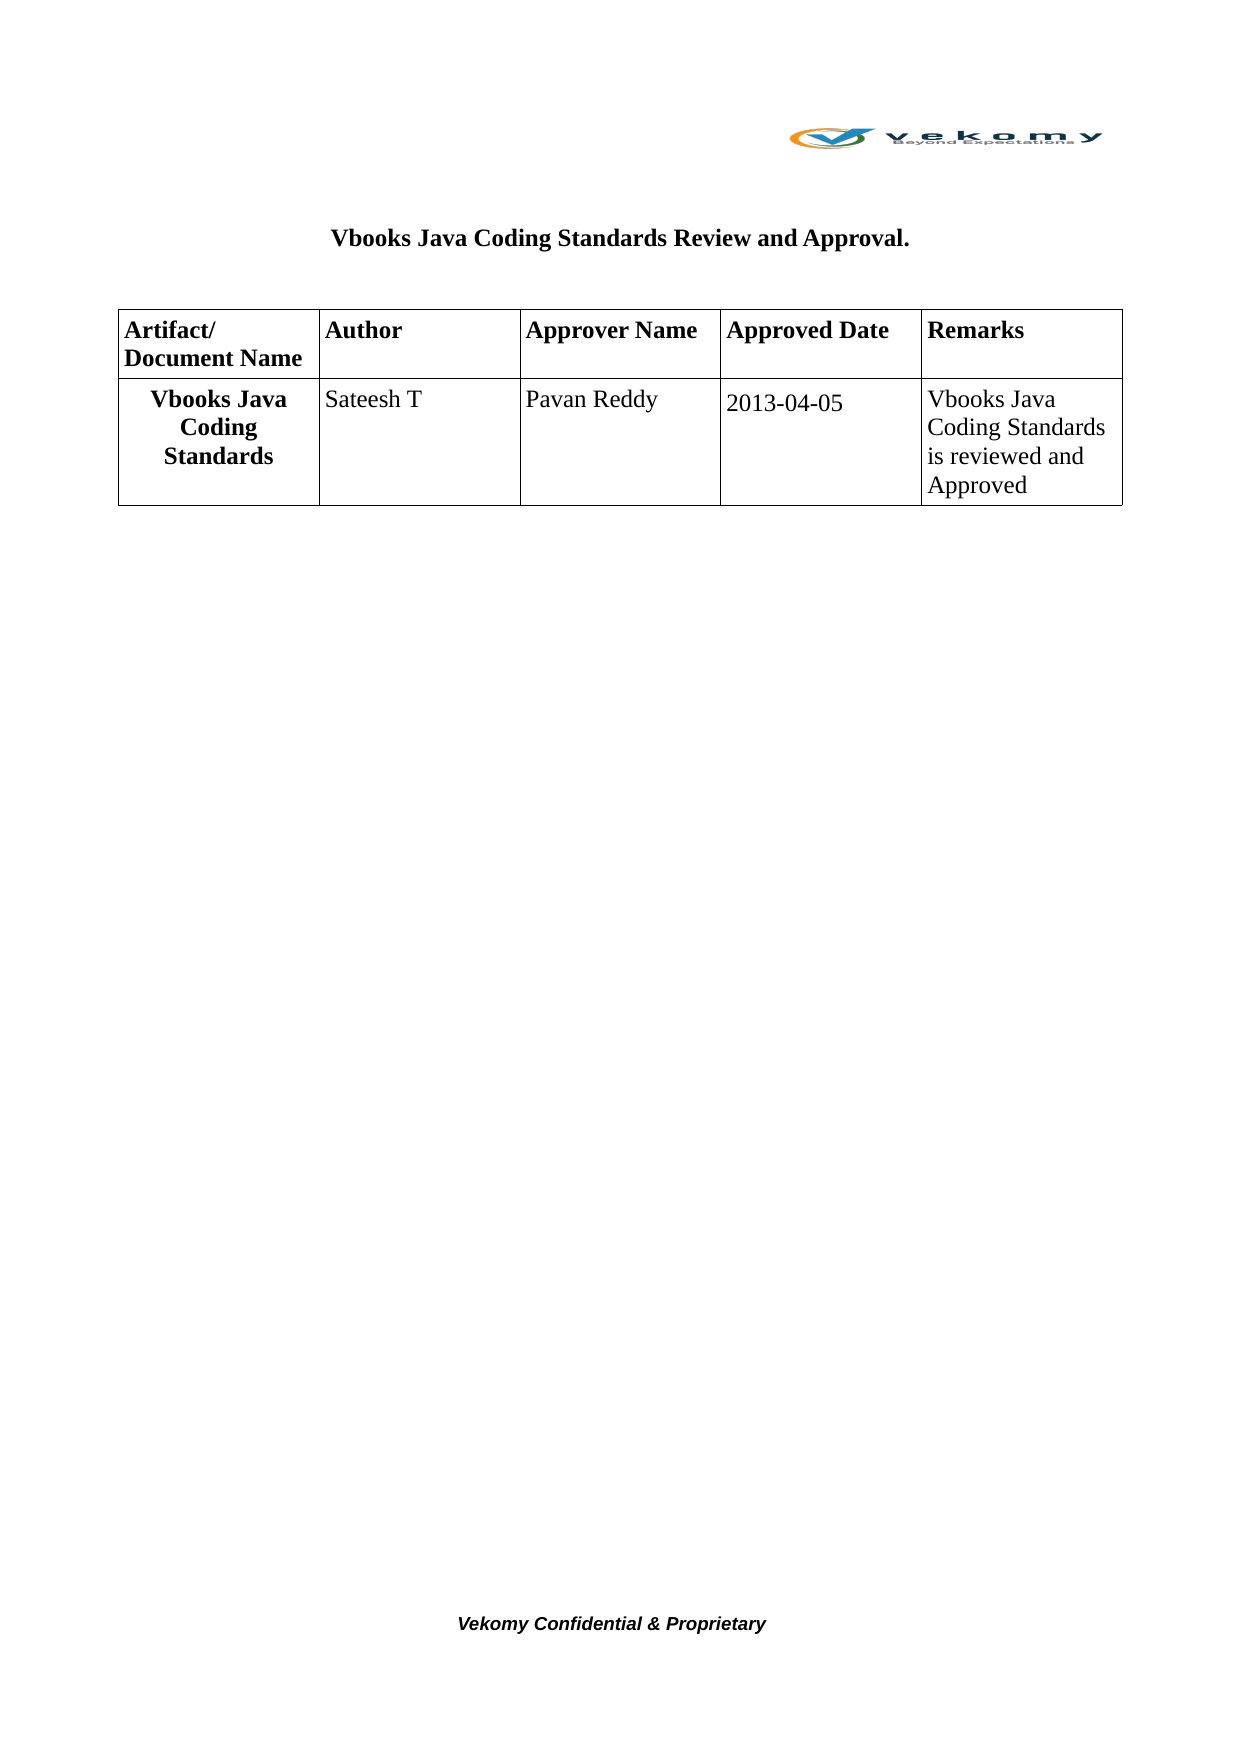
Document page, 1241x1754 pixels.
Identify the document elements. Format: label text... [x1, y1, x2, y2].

text Vbooks Java Coding Standards Review and Approval. [118, 223, 1122, 251]
table_cell Pavan Reddy [521, 379, 720, 504]
picture [786, 127, 1106, 150]
table_header Approved Date [721, 310, 921, 378]
table_cell 2013-04-05 [721, 379, 921, 504]
table_header Remarks [922, 310, 1122, 378]
table_cell Vbooks Java Coding Standards is reviewed and Approved [922, 379, 1122, 504]
table_header Artifact/ Document Name [119, 310, 319, 378]
table_cell Sateesh T [320, 379, 520, 504]
table_cell Vbooks Java Coding Standards [119, 379, 319, 504]
table_header Approver Name [521, 310, 720, 378]
table_header Author [320, 310, 520, 378]
